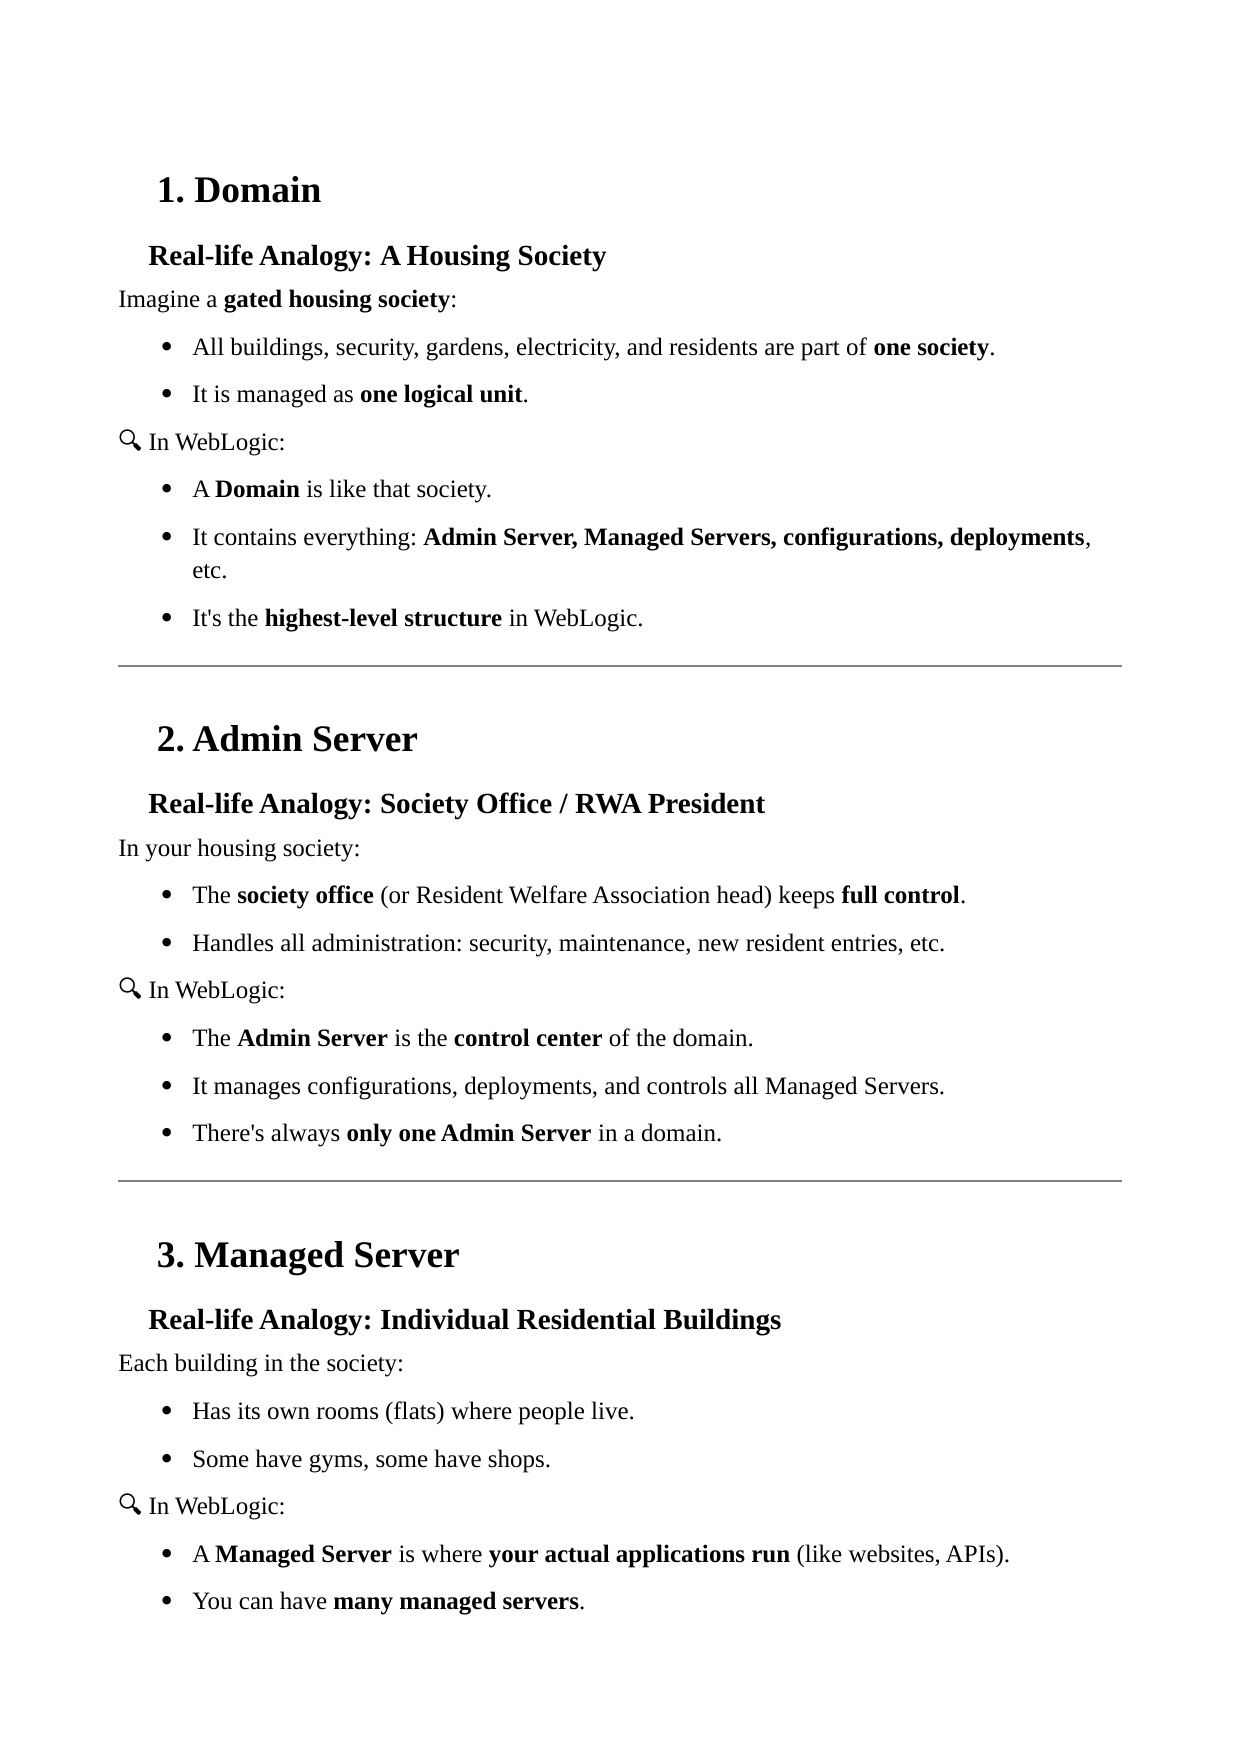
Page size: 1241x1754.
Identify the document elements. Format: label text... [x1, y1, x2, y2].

subtitle 🔷 2. Admin Server [118, 716, 1122, 759]
text Imagine a gated housing society: [118, 284, 1122, 313]
subtitle 🔷 1. Domain [118, 168, 1122, 211]
list A Domain is like that society. [162, 474, 1122, 503]
subtitle 💡 Real-life Analogy: A Housing Society [118, 238, 1122, 271]
subtitle 💡 Real-life Analogy: Individual Residential Buildings [118, 1302, 1122, 1336]
list Handles all administration: security, maintenance, new resident entries, etc. [162, 928, 1122, 957]
list It's the highest-level structure in WebLogic. [162, 603, 1122, 631]
text Each building in the society: [118, 1348, 1122, 1377]
list All buildings, security, gardens, electricity, and residents are part of one society. [162, 332, 1122, 360]
list The Admin Server is the control center of the domain. [162, 1023, 1122, 1052]
list A Managed Server is where your actual applications run (like websites, APIs). [162, 1539, 1122, 1568]
text 🔍 In WebLogic: [118, 976, 1122, 1004]
list You can have many managed servers. [162, 1586, 1122, 1615]
list It is managed as one logical unit. [162, 379, 1122, 408]
text 🔍 In WebLogic: [118, 427, 1122, 456]
text In your housing society: [118, 833, 1122, 861]
list Some have gyms, some have shops. [162, 1444, 1122, 1472]
subtitle 🔷 3. Managed Server [118, 1232, 1122, 1275]
subtitle 💡 Real-life Analogy: Society Office / RWA President [118, 787, 1122, 820]
text 🔍 In WebLogic: [118, 1491, 1122, 1520]
list Has its own rooms (flats) where people live. [162, 1396, 1122, 1425]
list There's always only one Admin Server in a domain. [162, 1118, 1122, 1147]
list The society office (or Resident Welfare Association head) keeps full control. [162, 880, 1122, 909]
list It manages configurations, deployments, and controls all Managed Servers. [162, 1071, 1122, 1099]
list It contains everything: Admin Server, Managed Servers, configurations, deployments, etc. [162, 522, 1122, 584]
